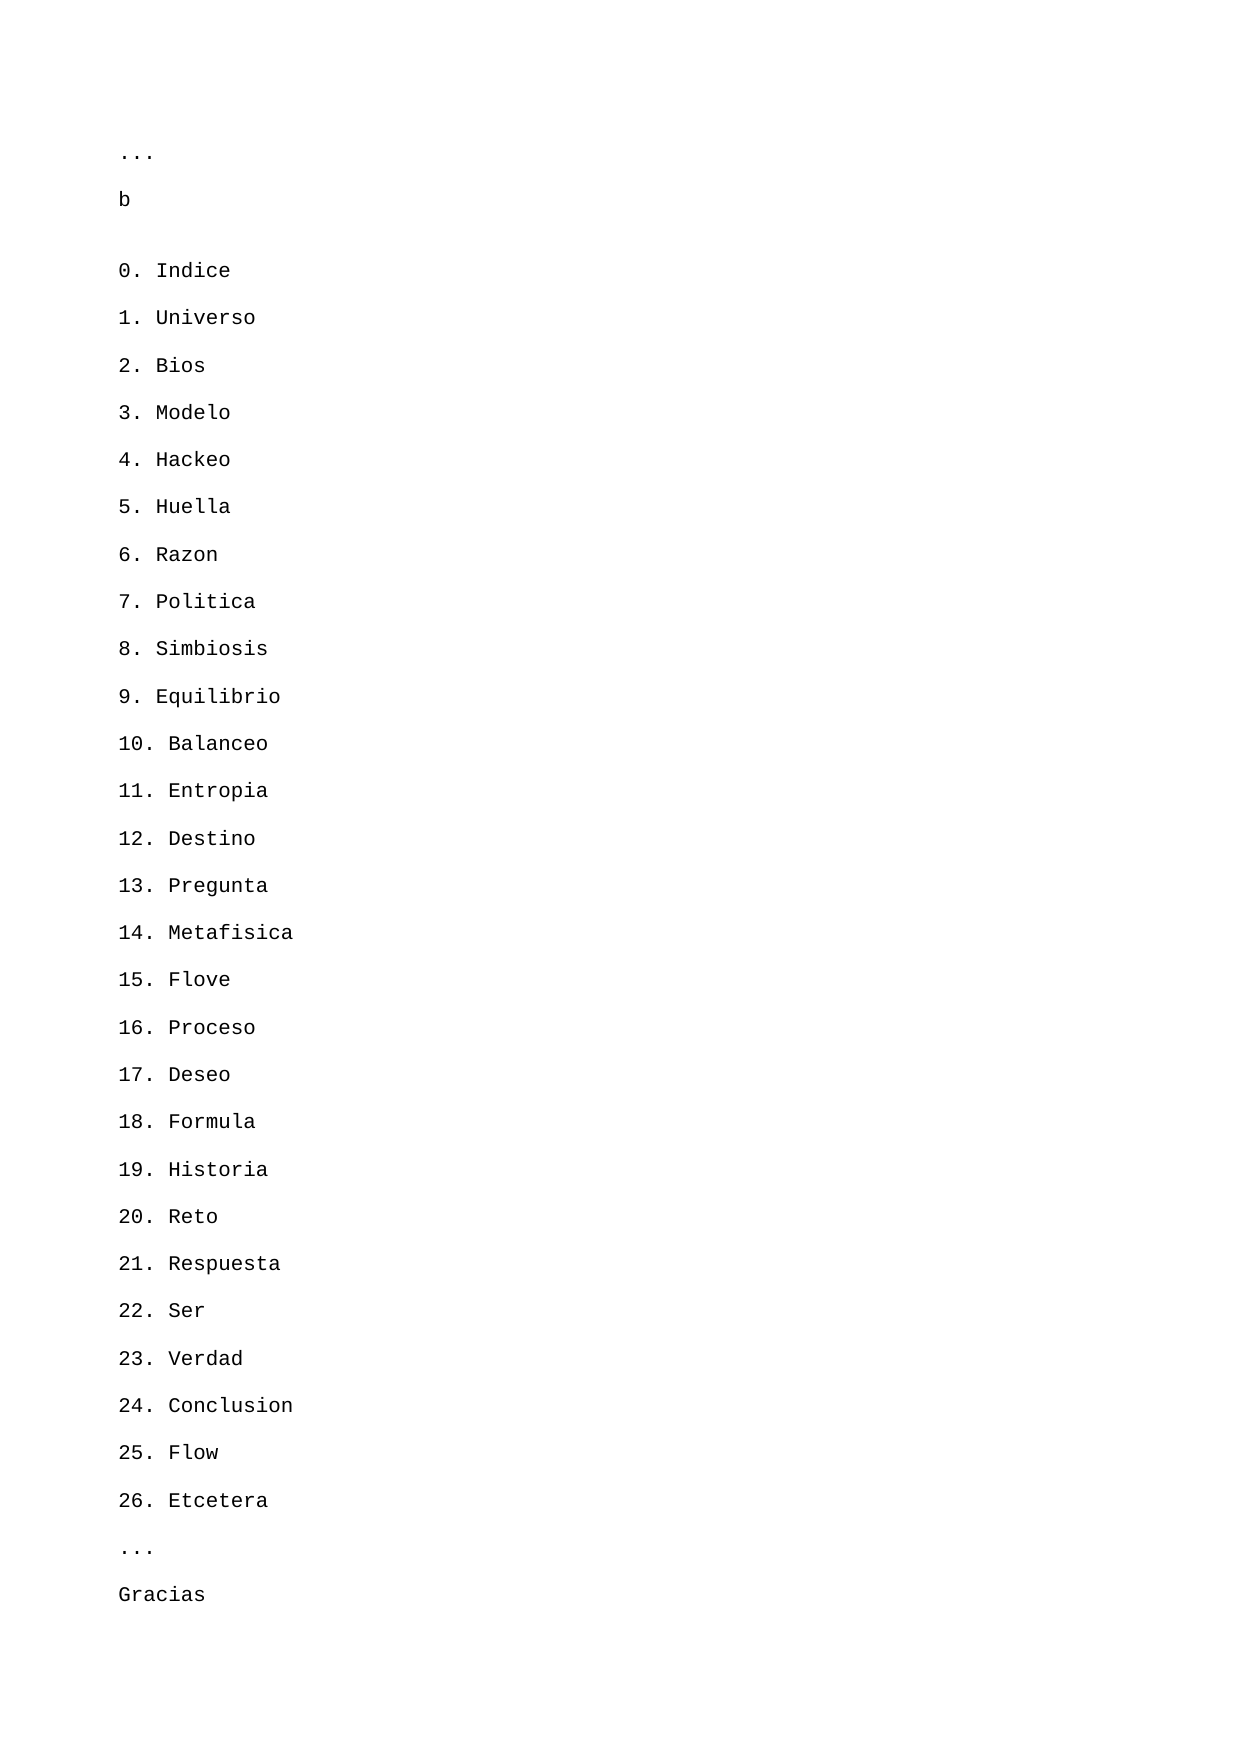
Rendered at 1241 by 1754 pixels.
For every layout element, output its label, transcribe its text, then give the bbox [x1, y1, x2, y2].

text ... [118, 142, 1122, 165]
text ... [118, 1537, 1122, 1561]
text 7. Politica [118, 591, 1122, 615]
text 20. Reto [118, 1206, 1122, 1229]
text 21. Respuesta [118, 1253, 1122, 1277]
text 24. Conclusion [118, 1395, 1122, 1419]
text 25. Flow [118, 1442, 1122, 1466]
text 1. Universo [118, 307, 1122, 331]
text 15. Flove [118, 969, 1122, 993]
text 6. Razon [118, 544, 1122, 567]
text 8. Simbiosis [118, 638, 1122, 662]
text b [118, 189, 1122, 213]
text 5. Huella [118, 496, 1122, 520]
text 14. Metafisica [118, 922, 1122, 946]
text 11. Entropia [118, 780, 1122, 804]
text 2. Bios [118, 354, 1122, 378]
text 10. Balanceo [118, 733, 1122, 757]
text 13. Pregunta [118, 875, 1122, 898]
text 4. Hackeo [118, 449, 1122, 473]
text 23. Verdad [118, 1348, 1122, 1371]
text 16. Proceso [118, 1017, 1122, 1040]
text 19. Historia [118, 1158, 1122, 1182]
text 17. Deseo [118, 1064, 1122, 1088]
text 0. Indice [118, 260, 1122, 284]
text 18. Formula [118, 1111, 1122, 1135]
text 22. Ser [118, 1300, 1122, 1324]
text 12. Destino [118, 827, 1122, 851]
text 3. Modelo [118, 402, 1122, 426]
text Gracias [118, 1584, 1122, 1608]
text 9. Equilibrio [118, 686, 1122, 709]
text 26. Etcetera [118, 1489, 1122, 1513]
